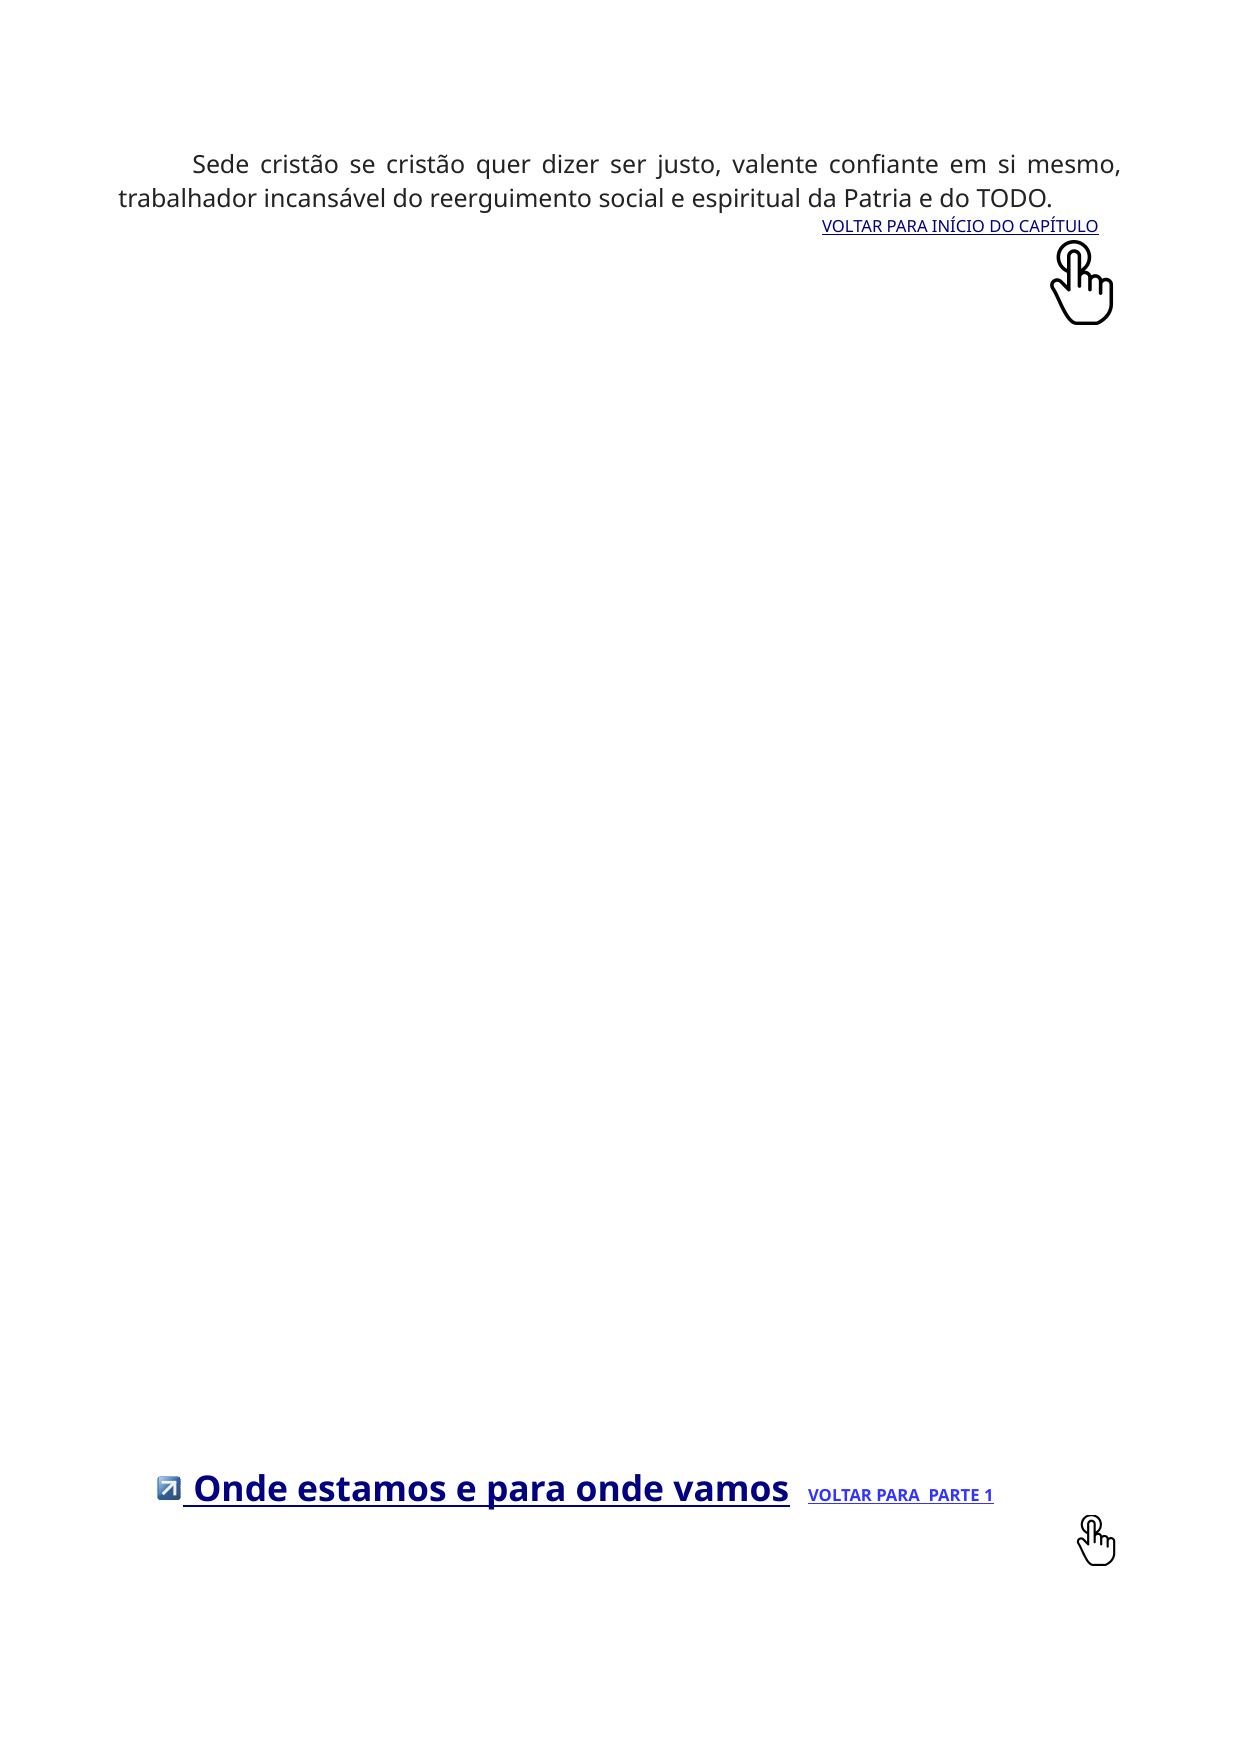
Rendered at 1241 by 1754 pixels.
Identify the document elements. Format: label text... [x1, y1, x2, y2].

picture [1070, 1515, 1122, 1566]
list Onde estamos e para onde vamos VOLTAR PARA PARTE 1 [156, 1464, 1122, 1512]
text Sede cristão se cristão quer dizer ser justo, valente confiante em si mesmo, trabalhador incansável do reerguimento social e espiritual da Patria e do TODO. [118, 118, 1122, 215]
picture [1039, 240, 1124, 325]
text VOLTAR PARA INÍCIO DO CAPÍTULO [118, 215, 1122, 238]
